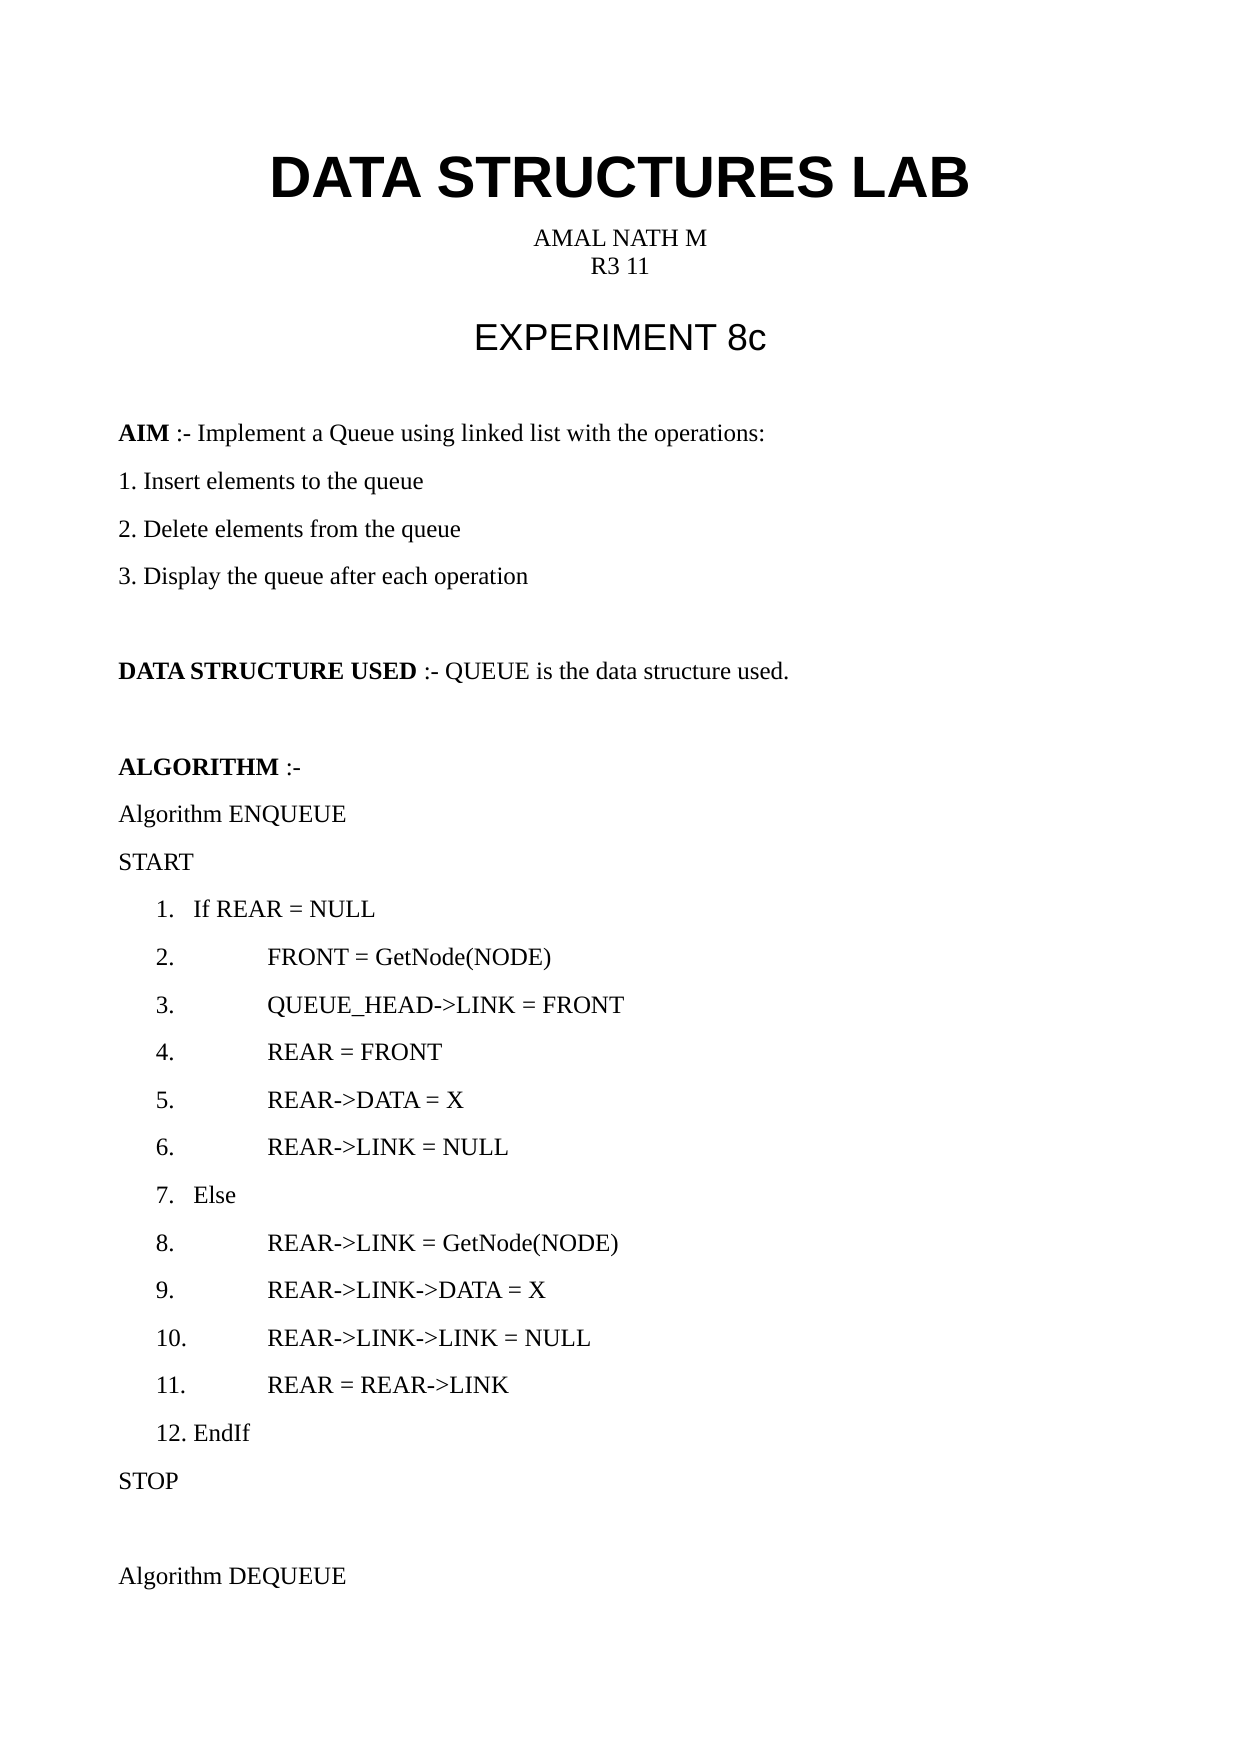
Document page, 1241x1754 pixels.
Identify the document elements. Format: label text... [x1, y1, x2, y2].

text ALGORITHM :- [118, 752, 1122, 780]
text AMAL NATH M [118, 223, 1122, 251]
list If REAR = NULL [156, 894, 1122, 923]
text DATA STRUCTURE USED :- QUEUE is the data structure used. [118, 656, 1122, 685]
text STOP [118, 1466, 1122, 1494]
list REAR->LINK->DATA = X [156, 1275, 1122, 1304]
list EndIf [156, 1418, 1122, 1447]
list Else [156, 1180, 1122, 1209]
list REAR->LINK = GetNode(NODE) [156, 1228, 1122, 1256]
text R3 11 [118, 251, 1122, 280]
text START [118, 847, 1122, 876]
text 2. Delete elements from the queue [118, 514, 1122, 542]
text 1. Insert elements to the queue [118, 466, 1122, 495]
title DATA STRUCTURES LAB [118, 143, 1122, 210]
list FRONT = GetNode(NODE) [156, 942, 1122, 971]
list REAR->LINK = NULL [156, 1132, 1122, 1161]
list REAR = FRONT [156, 1037, 1122, 1066]
text 3. Display the queue after each operation [118, 561, 1122, 590]
list QUEUE_HEAD->LINK = FRONT [156, 990, 1122, 1018]
list REAR->LINK->LINK = NULL [156, 1323, 1122, 1352]
subtitle EXPERIMENT 8c [118, 315, 1122, 358]
list REAR->DATA = X [156, 1085, 1122, 1114]
text AIM :- Implement a Queue using linked list with the operations: [118, 418, 1122, 447]
list REAR = REAR->LINK [156, 1371, 1122, 1399]
text Algorithm ENQUEUE [118, 799, 1122, 828]
text Algorithm DEQUEUE [118, 1561, 1122, 1590]
